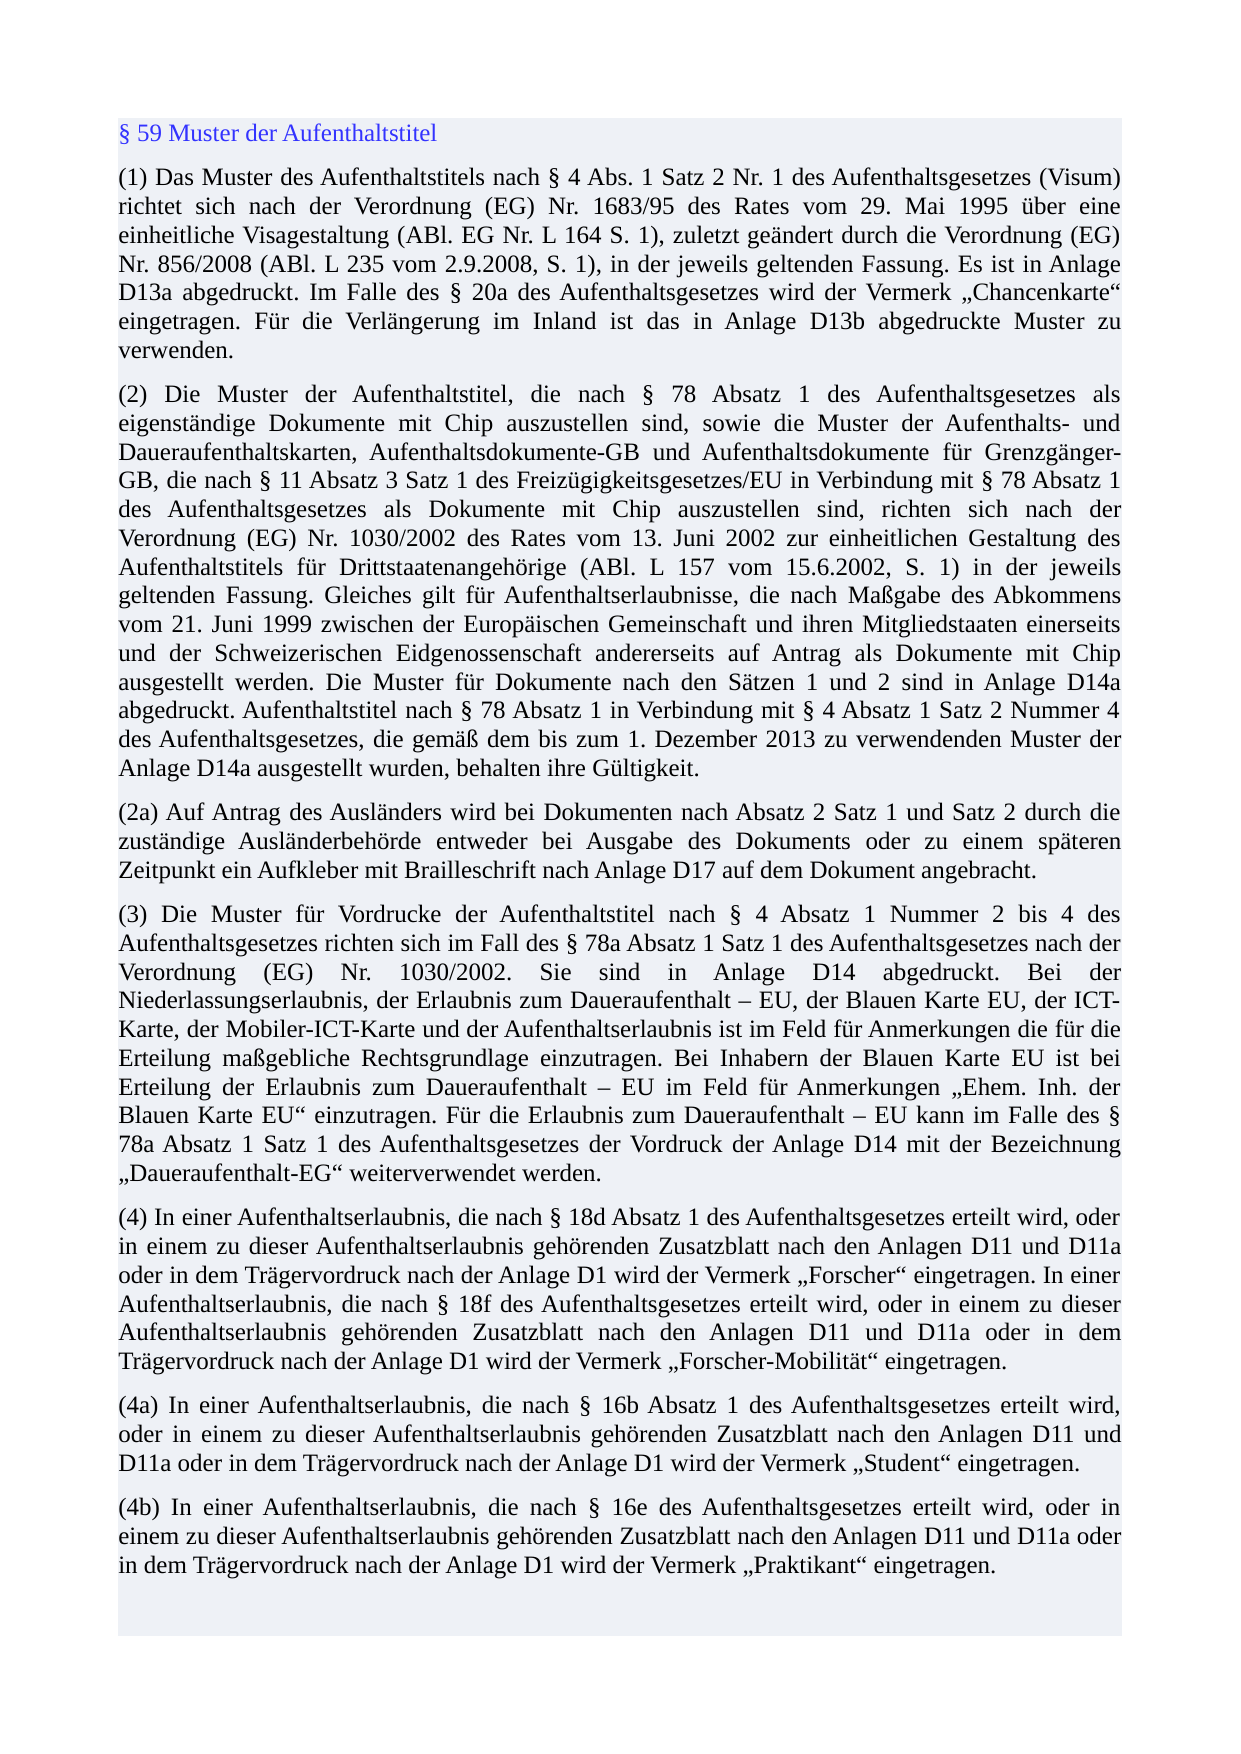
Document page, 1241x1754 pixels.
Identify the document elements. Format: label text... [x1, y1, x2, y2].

text (4a) In einer Aufenthaltserlaubnis, die nach § 16b Absatz 1 des Aufenthaltsgesetzes erteilt wird, oder in einem zu dieser Aufenthaltserlaubnis gehörenden Zusatzblatt nach den Anlagen D11 und D11a oder in dem Trägervordruck nach der Anlage D1 wird der Vermerk „Student“ eingetragen. [118, 1391, 1122, 1477]
text (2) Die Muster der Aufenthaltstitel, die nach § 78 Absatz 1 des Aufenthaltsgesetzes als eigenständige Dokumente mit Chip auszustellen sind, sowie die Muster der Aufenthalts- und Daueraufenthaltskarten, Aufenthaltsdokumente-GB und Aufenthaltsdokumente für Grenzgänger-GB, die nach § 11 Absatz 3 Satz 1 des Freizügigkeitsgesetzes/EU in Verbindung mit § 78 Absatz 1 des Aufenthaltsgesetzes als Dokumente mit Chip auszustellen sind, richten sich nach der Verordnung (EG) Nr. 1030/2002 des Rates vom 13. Juni 2002 zur einheitlichen Gestaltung des Aufenthaltstitels für Drittstaatenangehörige (ABl. L 157 vom 15.6.2002, S. 1) in der jeweils geltenden Fassung. Gleiches gilt für Aufenthaltserlaubnisse, die nach Maßgabe des Abkommens vom 21. Juni 1999 zwischen der Europäischen Gemeinschaft und ihren Mitgliedstaaten einerseits und der Schweizerischen Eidgenossenschaft andererseits auf Antrag als Dokumente mit Chip ausgestellt werden. Die Muster für Dokumente nach den Sätzen 1 und 2 sind in Anlage D14a abgedruckt. Aufenthaltstitel nach § 78 Absatz 1 in Verbindung mit § 4 Absatz 1 Satz 2 Nummer 4 des Aufenthaltsgesetzes, die gemäß dem bis zum 1. Dezember 2013 zu verwendenden Muster der Anlage D14a ausgestellt wurden, behalten ihre Gültigkeit. [118, 379, 1122, 782]
text (4) In einer Aufenthaltserlaubnis, die nach § 18d Absatz 1 des Aufenthaltsgesetzes erteilt wird, oder in einem zu dieser Aufenthaltserlaubnis gehörenden Zusatzblatt nach den Anlagen D11 und D11a oder in dem Trägervordruck nach der Anlage D1 wird der Vermerk „Forscher“ eingetragen. In einer Aufenthaltserlaubnis, die nach § 18f des Aufenthaltsgesetzes erteilt wird, oder in einem zu dieser Aufenthaltserlaubnis gehörenden Zusatzblatt nach den Anlagen D11 und D11a oder in dem Trägervordruck nach der Anlage D1 wird der Vermerk „Forscher-Mobilität“ eingetragen. [118, 1202, 1122, 1375]
text (2a) Auf Antrag des Ausländers wird bei Dokumenten nach Absatz 2 Satz 1 und Satz 2 durch die zuständige Ausländerbehörde entweder bei Ausgabe des Dokuments oder zu einem späteren Zeitpunkt ein Aufkleber mit Brailleschrift nach Anlage D17 auf dem Dokument angebracht. [118, 797, 1122, 884]
text (4b) In einer Aufenthaltserlaubnis, die nach § 16e des Aufenthaltsgesetzes erteilt wird, oder in einem zu dieser Aufenthaltserlaubnis gehörenden Zusatzblatt nach den Anlagen D11 und D11a oder in dem Trägervordruck nach der Anlage D1 wird der Vermerk „Praktikant“ eingetragen. [118, 1492, 1122, 1579]
text (3) Die Muster für Vordrucke der Aufenthaltstitel nach § 4 Absatz 1 Nummer 2 bis 4 des Aufenthaltsgesetzes richten sich im Fall des § 78a Absatz 1 Satz 1 des Aufenthaltsgesetzes nach der Verordnung (EG) Nr. 1030/2002. Sie sind in Anlage D14 abgedruckt. Bei der Niederlassungserlaubnis, der Erlaubnis zum Daueraufenthalt – EU, der Blauen Karte EU, der ICT-Karte, der Mobiler-ICT-Karte und der Aufenthaltserlaubnis ist im Feld für Anmerkungen die für die Erteilung maßgebliche Rechtsgrundlage einzutragen. Bei Inhabern der Blauen Karte EU ist bei Erteilung der Erlaubnis zum Daueraufenthalt – EU im Feld für Anmerkungen „Ehem. Inh. der Blauen Karte EU“ einzutragen. Für die Erlaubnis zum Daueraufenthalt – EU kann im Falle des § 78a Absatz 1 Satz 1 des Aufenthaltsgesetzes der Vordruck der Anlage D14 mit der Bezeichnung „Daueraufenthalt-EG“ weiterverwendet werden. [118, 899, 1122, 1187]
text (1) Das Muster des Aufenthaltstitels nach § 4 Abs. 1 Satz 2 Nr. 1 des Aufenthaltsgesetzes (Visum) richtet sich nach der Verordnung (EG) Nr. 1683/95 des Rates vom 29. Mai 1995 über eine einheitliche Visagestaltung (ABl. EG Nr. L 164 S. 1), zuletzt geändert durch die Verordnung (EG) Nr. 856/2008 (ABl. L 235 vom 2.9.2008, S. 1), in der jeweils geltenden Fassung. Es ist in Anlage D13a abgedruckt. Im Falle des § 20a des Aufenthaltsgesetzes wird der Vermerk „Chancenkarte“ eingetragen. Für die Verlängerung im Inland ist das in Anlage D13b abgedruckte Muster zu verwenden. [118, 162, 1122, 364]
subtitle § 59 Muster der Aufenthaltstitel [118, 118, 1122, 147]
